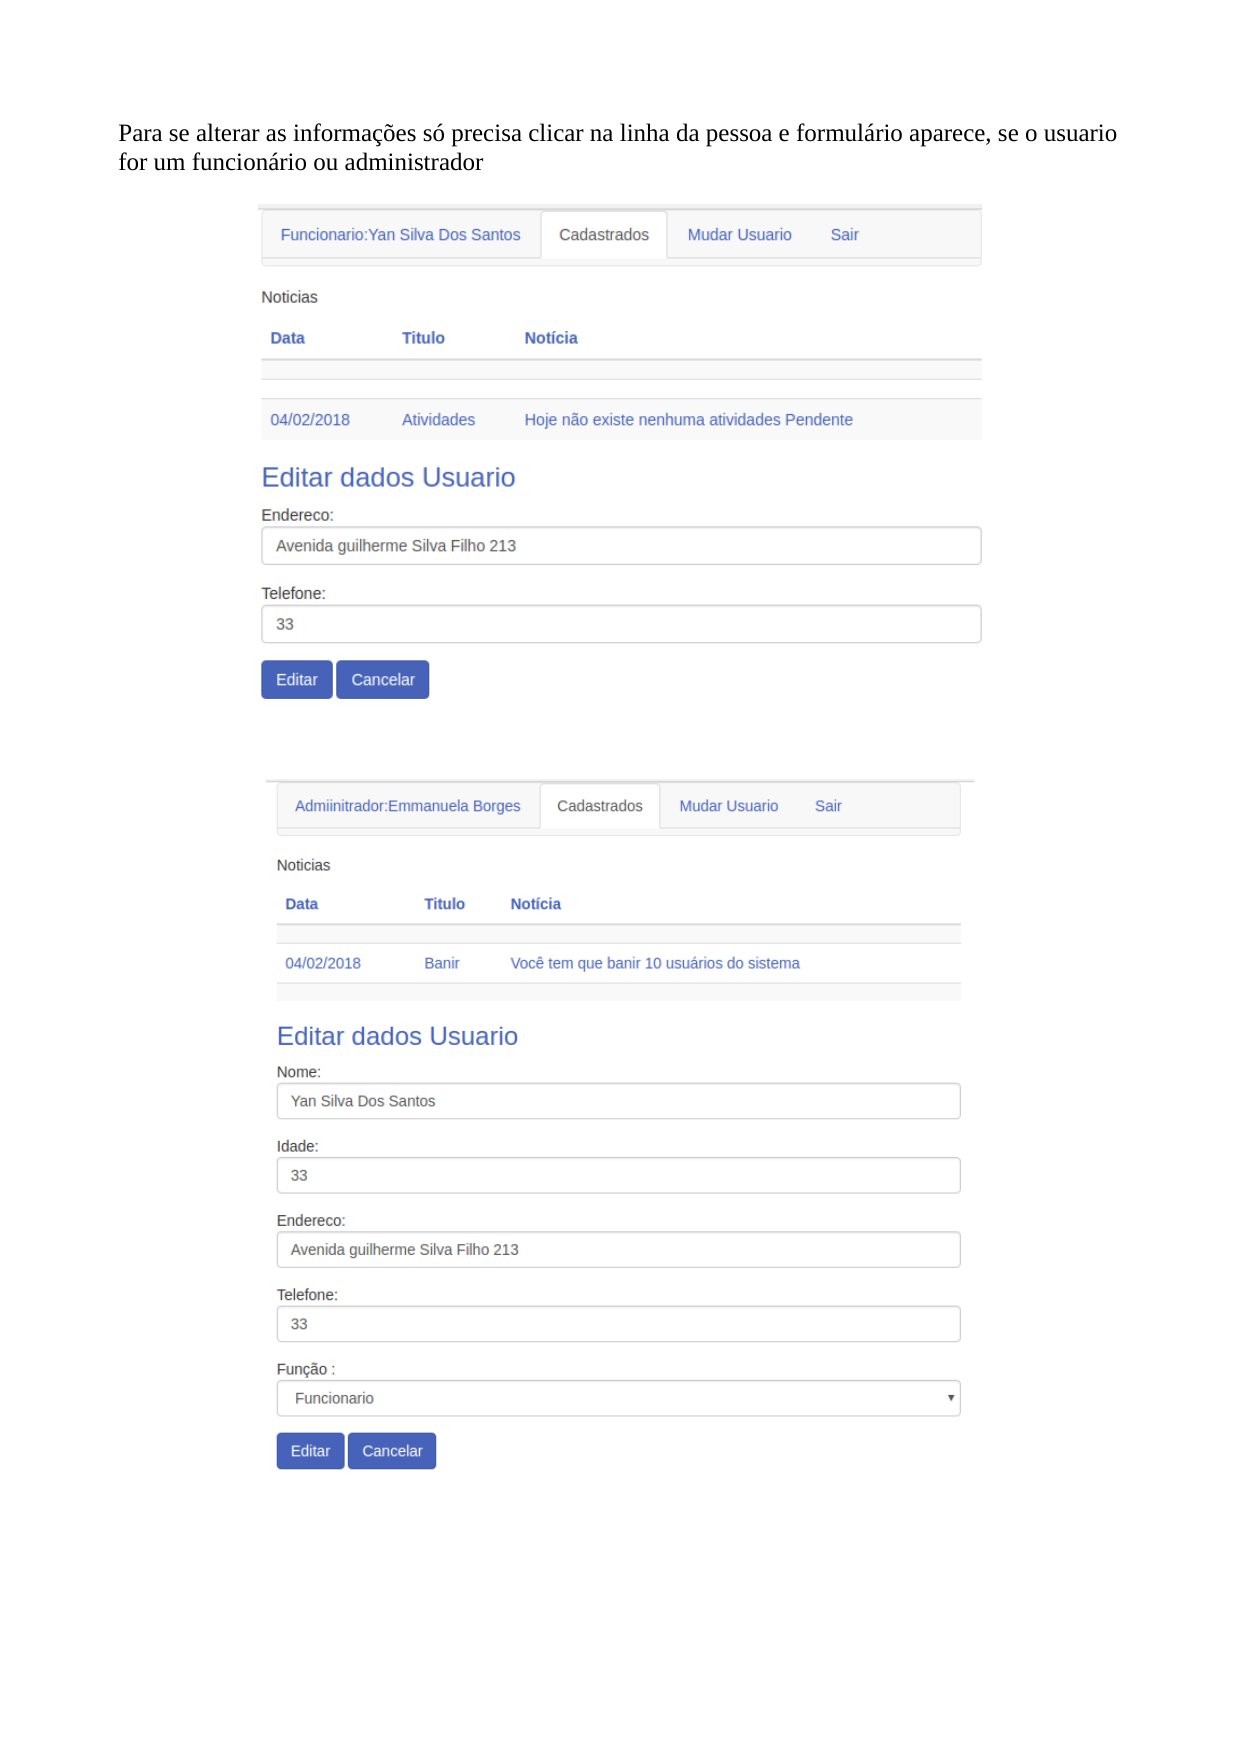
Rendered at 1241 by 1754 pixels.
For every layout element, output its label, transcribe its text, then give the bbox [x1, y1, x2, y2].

picture [266, 779, 975, 1493]
picture [258, 204, 983, 741]
text Para se alterar as informações só precisa clicar na linha da pessoa e formulário aparece, se o usuario for um funcionário ou administrador [118, 118, 1122, 176]
